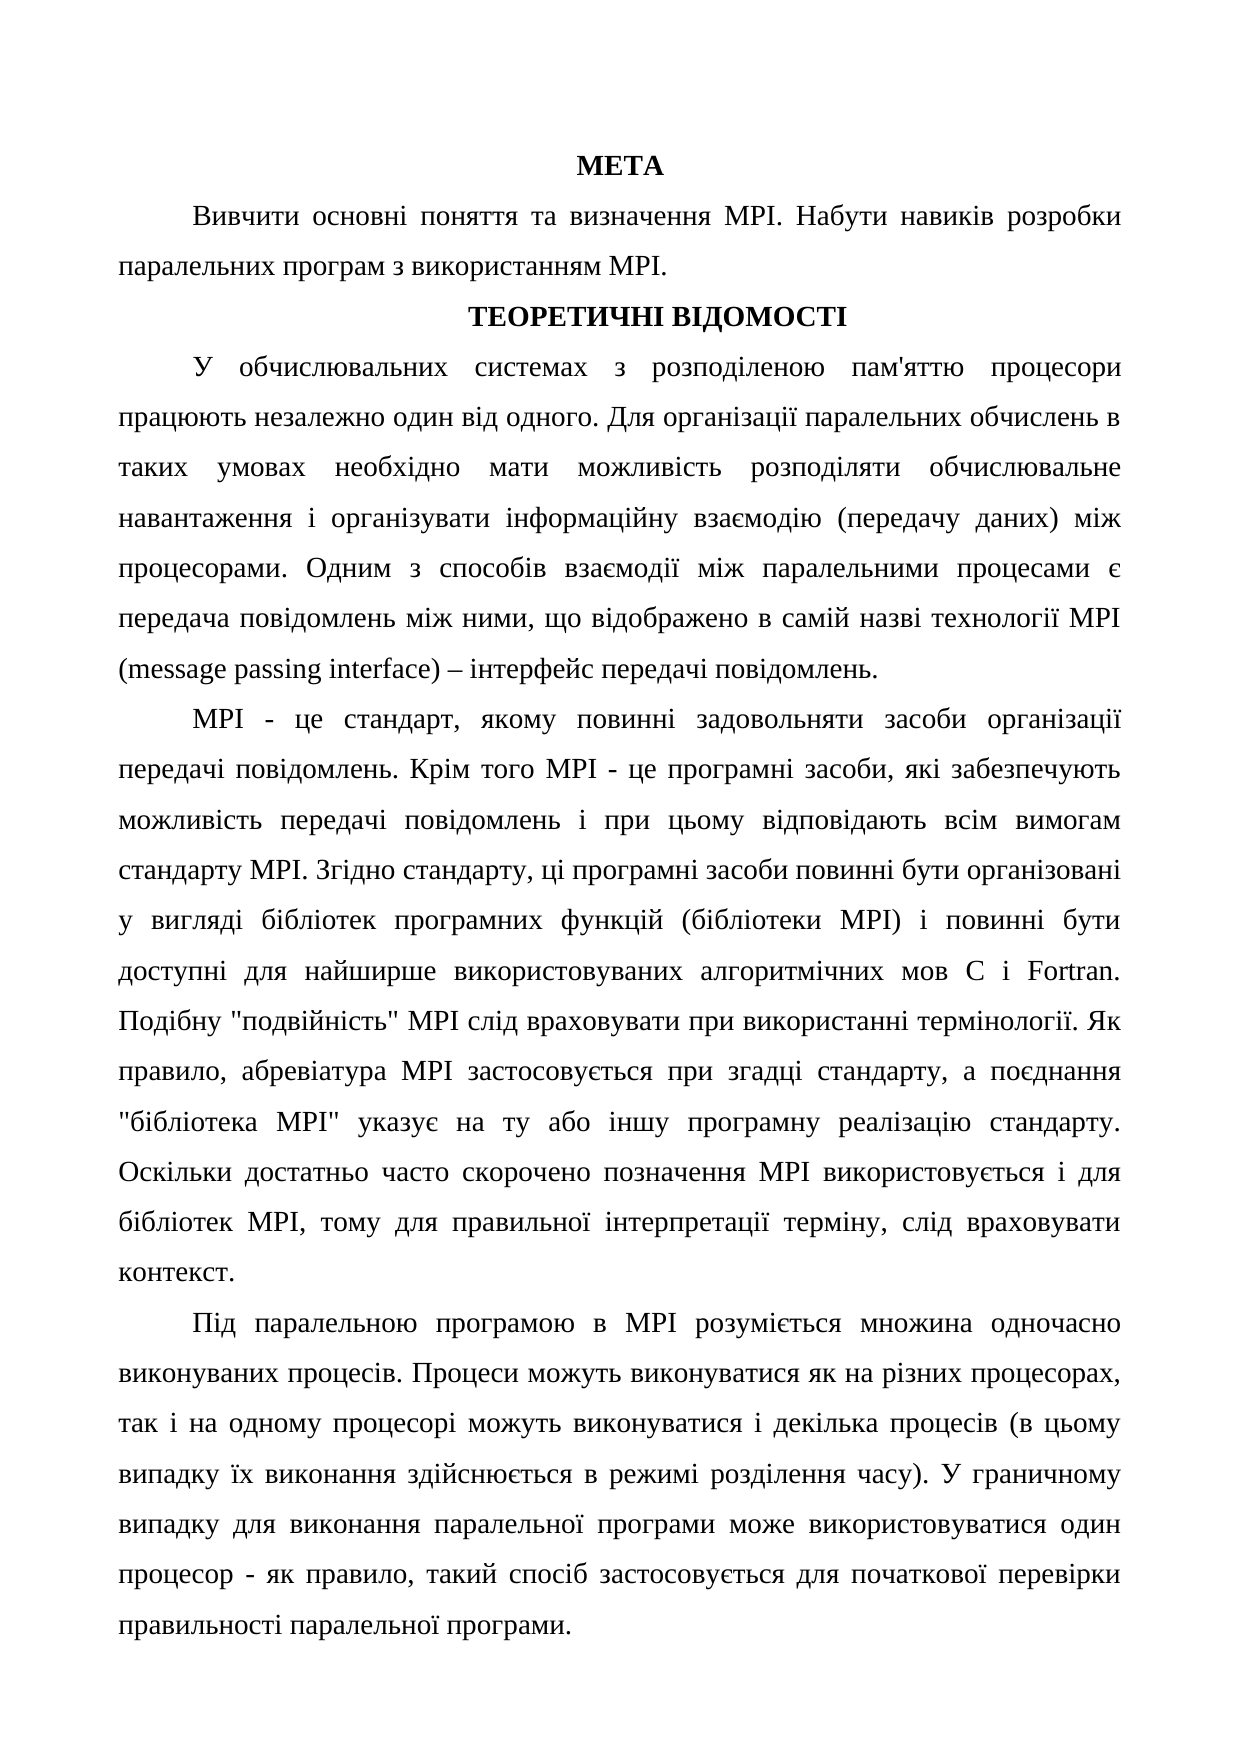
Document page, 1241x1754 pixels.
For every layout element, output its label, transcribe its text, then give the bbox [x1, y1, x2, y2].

text У обчислювальних системах з розподіленою пам'яттю процесори працюють незалежно один від одного. Для організації паралельних обчислень в таких умовах необхідно мати можливість розподіляти обчислювальне навантаження і організувати інформаційну взаємодію (передачу даних) між процесорами. Одним з способів взаємодії між паралельними процесами є передача повідомлень між ними, що відображено в самій назві технології МРІ (message passing interface) – інтерфейс передачі повідомлень. [118, 349, 1122, 684]
text Під паралельною програмою в MPI розуміється множина одночасно виконуваних процесів. Процеси можуть виконуватися як на різних процесорах, так і на одному процесорі можуть виконуватися і декілька процесів (в цьому випадку їх виконання здійснюється в режимі розділення часу). У граничному випадку для виконання паралельної програми може використовуватися один процесор - як правило, такий спосіб застосовується для початкової перевірки правильності паралельної програми. [118, 1305, 1122, 1640]
subtitle Мета [118, 148, 1122, 181]
text MPI - це стандарт, якому повинні задовольняти засоби організації передачі повідомлень. Крім того MPI - це програмні засоби, які забезпечують можливість передачі повідомлень і при цьому відповідають всім вимогам стандарту MPI. Згідно стандарту, ці програмні засоби повинні бути організовані у вигляді бібліотек програмних функцій (бібліотеки MPI) і повинні бути доступні для найширше використовуваних алгоритмічних мов C і Fortran. Подібну "подвійність" MPI слід враховувати при використанні термінології. Як правило, абревіатура MPI застосовується при згадці стандарту, а поєднання "бібліотека MPI" указує на ту або іншу програмну реалізацію стандарту. Оскільки достатньо часто скорочено позначення MPI використовується і для бібліотек MPI, тому для правильної інтерпретації терміну, слід враховувати контекст. [118, 701, 1122, 1288]
text Вивчити основні поняття та визначення МРІ. Набути навиків розробки паралельних програм з використанням MPI. [118, 198, 1122, 282]
subtitle Теоретичні відомості [156, 299, 1122, 332]
